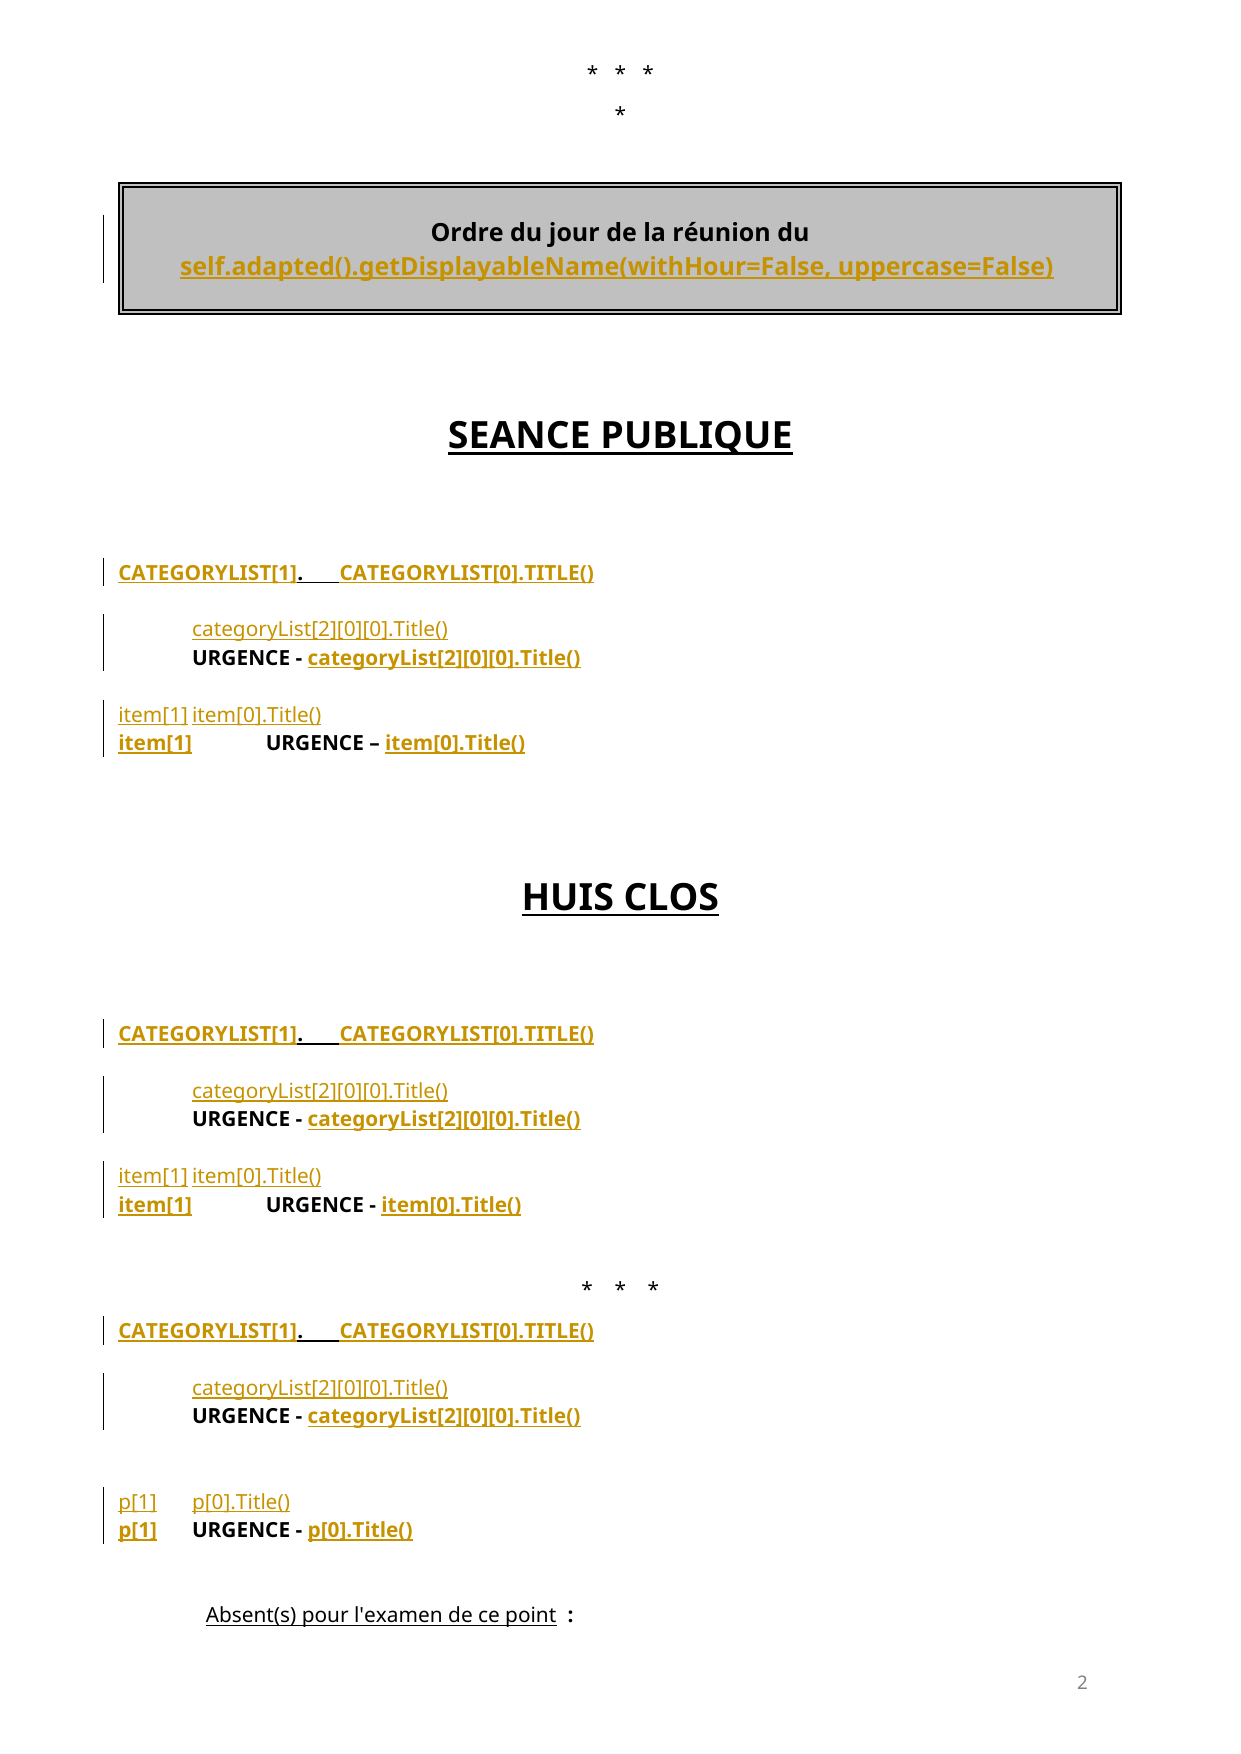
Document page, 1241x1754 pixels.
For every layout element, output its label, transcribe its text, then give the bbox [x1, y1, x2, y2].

table_header p[1] p[0].Title() p[1] URGENCE - p[0].Title() [118, 1487, 1122, 1572]
table_header item[1] item[0].Title() item[1] URGENCE – item[0].Title() [118, 700, 1122, 785]
text Ordre du jour de la réunion du self.adapted().getDisplayableName(withHour=False, uppercase=False) [124, 208, 1116, 283]
text HUIS CLOS [118, 870, 1122, 921]
text categoryList[1]. categoryList[0].Title() [118, 1019, 1122, 1048]
text * [118, 100, 1122, 128]
text SEANCE PUBLIQUE [118, 409, 1122, 460]
table_header categoryList[2][0][0].Title() URGENCE - categoryList[2][0][0].Title() [118, 1076, 1122, 1161]
text categoryList[1]. categoryList[0].Title() [118, 1316, 1122, 1344]
table_header item[1] item[0].Title() item[1] URGENCE - item[0].Title() [118, 1161, 1122, 1247]
text categoryList[1]. categoryList[0].Title() [118, 558, 1122, 586]
text * * * [118, 59, 1122, 87]
table_header [118, 1601, 206, 1629]
table_header Absent(s) pour l'examen de ce point : [206, 1601, 1123, 1629]
table_header categoryList[2][0][0].Title() URGENCE - categoryList[2][0][0].Title() [118, 1373, 1122, 1458]
table_header categoryList[2][0][0].Title() URGENCE - categoryList[2][0][0].Title() [118, 615, 1122, 700]
text * * * [118, 1275, 1122, 1304]
